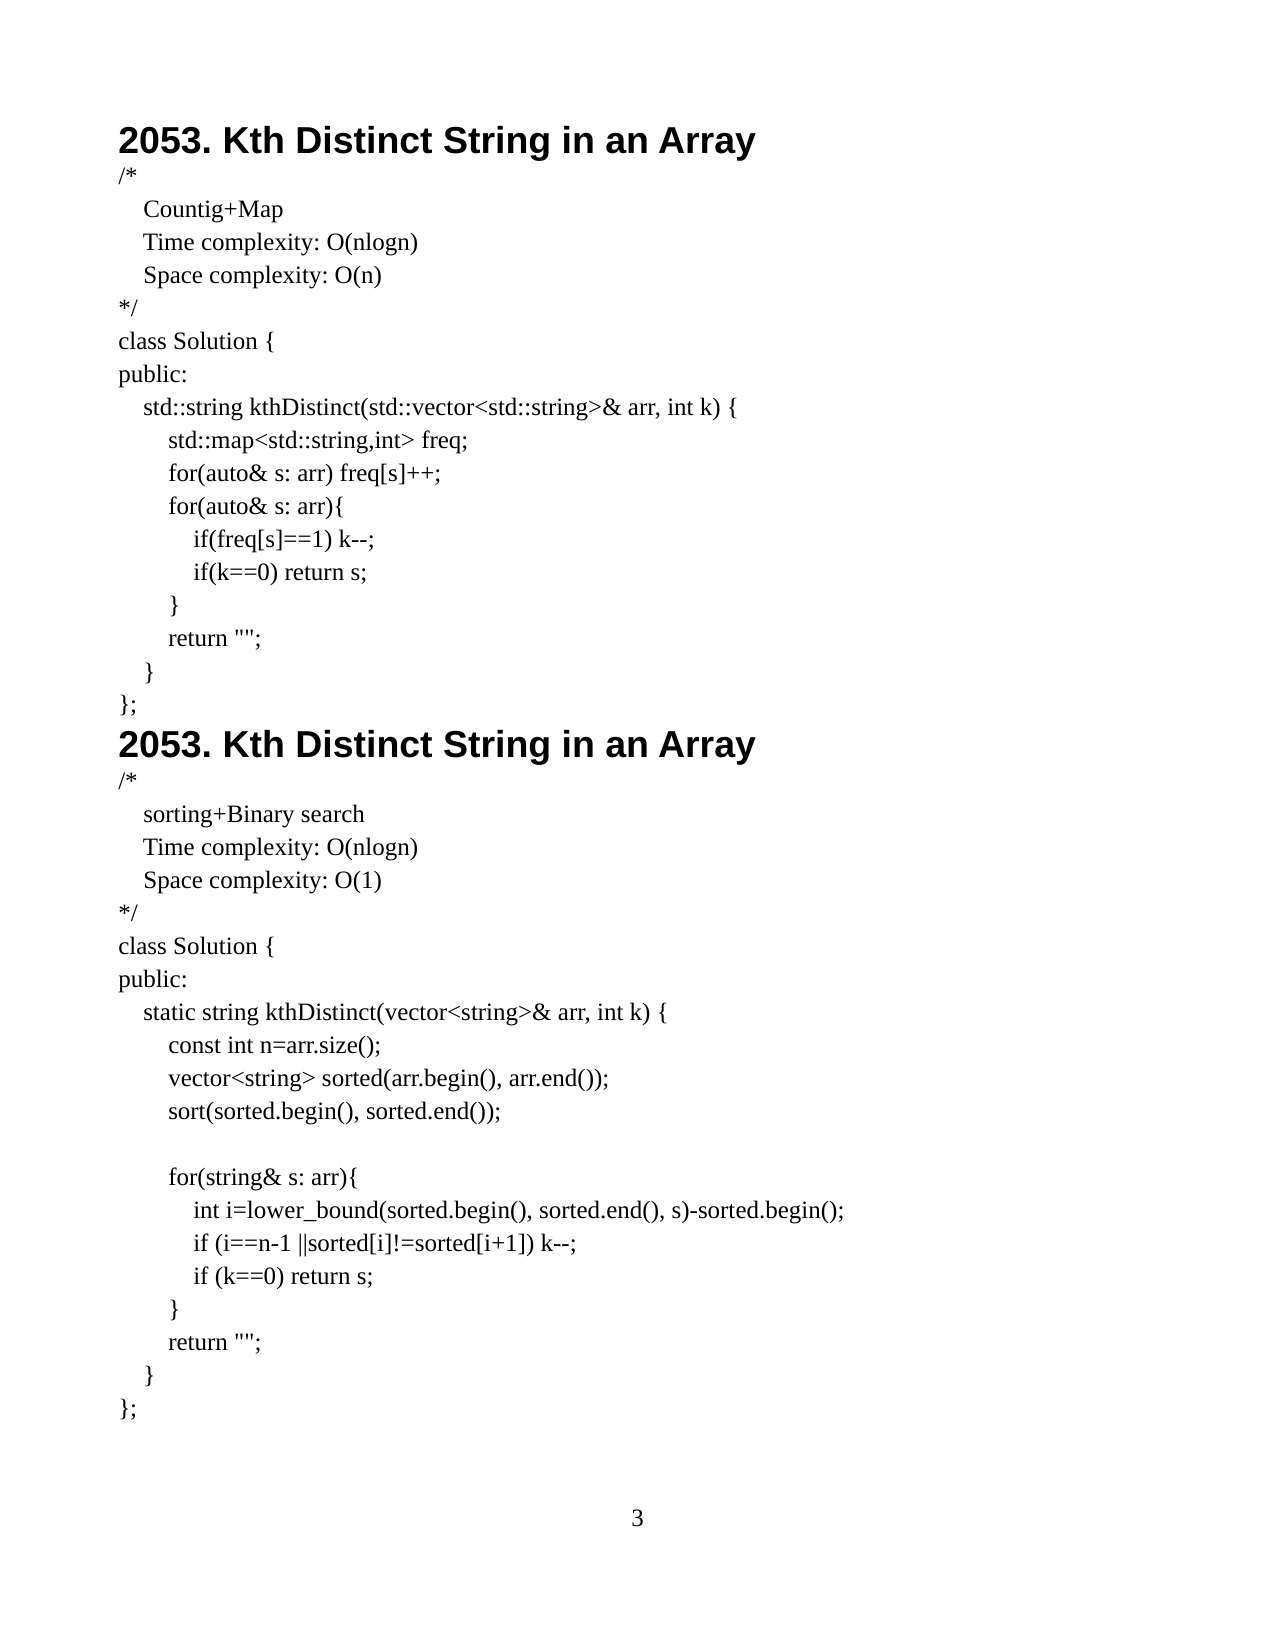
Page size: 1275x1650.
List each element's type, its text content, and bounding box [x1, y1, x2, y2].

text Countig+Map [118, 194, 1157, 223]
text */ [118, 898, 1157, 927]
text } [118, 1294, 1157, 1323]
text } [118, 591, 1157, 619]
text class Solution { [118, 326, 1157, 355]
text */ [118, 293, 1157, 322]
text for(string& s: arr){ [118, 1162, 1157, 1191]
text }; [118, 689, 1157, 718]
text if (k==0) return s; [118, 1261, 1157, 1290]
text sorting+Binary search [118, 799, 1157, 827]
text Time complexity: O(nlogn) [118, 227, 1157, 256]
text sort(sorted.begin(), sorted.end()); [118, 1096, 1157, 1125]
subtitle 2053. Kth Distinct String in an Array [118, 723, 1157, 766]
text class Solution { [118, 931, 1157, 959]
text public: [118, 359, 1157, 388]
text /* [118, 161, 1157, 190]
text public: [118, 964, 1157, 993]
text Space complexity: O(n) [118, 260, 1157, 289]
text } [118, 1360, 1157, 1389]
subtitle 2053. Kth Distinct String in an Array [118, 118, 1157, 161]
text int i=lower_bound(sorted.begin(), sorted.end(), s)-sorted.begin(); [118, 1195, 1157, 1224]
text return ""; [118, 1327, 1157, 1356]
text }; [118, 1393, 1157, 1422]
text for(auto& s: arr){ [118, 491, 1157, 520]
text if(k==0) return s; [118, 557, 1157, 586]
text vector<string> sorted(arr.begin(), arr.end()); [118, 1063, 1157, 1092]
text Space complexity: O(1) [118, 865, 1157, 893]
text for(auto& s: arr) freq[s]++; [118, 458, 1157, 487]
text if(freq[s]==1) k--; [118, 524, 1157, 553]
text Time complexity: O(nlogn) [118, 832, 1157, 861]
text std::map<std::string,int> freq; [118, 425, 1157, 454]
text static string kthDistinct(vector<string>& arr, int k) { [118, 997, 1157, 1026]
text std::string kthDistinct(std::vector<std::string>& arr, int k) { [118, 392, 1157, 421]
text return ""; [118, 623, 1157, 652]
text if (i==n-1 ||sorted[i]!=sorted[i+1]) k--; [118, 1228, 1157, 1257]
text } [118, 657, 1157, 685]
text const int n=arr.size(); [118, 1030, 1157, 1059]
text /* [118, 766, 1157, 794]
